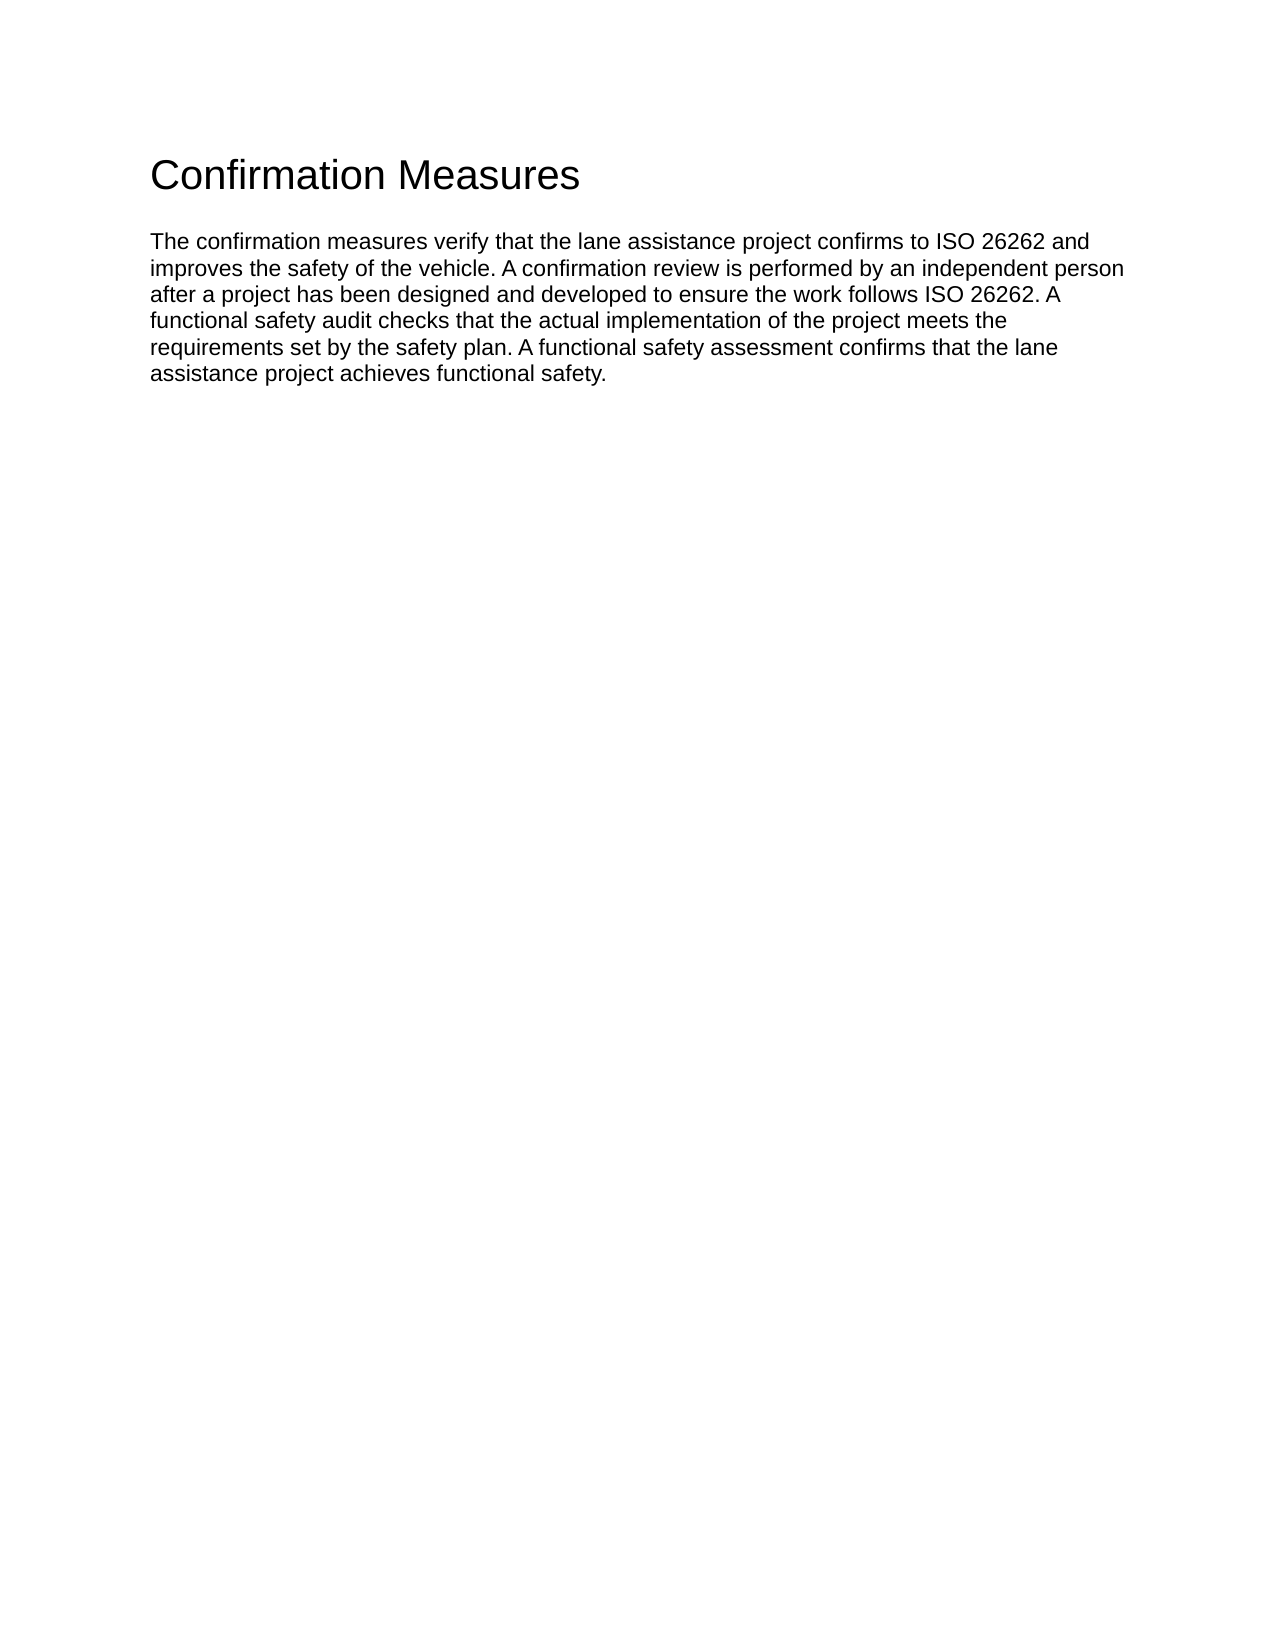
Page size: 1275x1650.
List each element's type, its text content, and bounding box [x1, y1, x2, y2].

text The confirmation measures verify that the lane assistance project confirms to ISO 26262 and improves the safety of the vehicle. A confirmation review is performed by an independent person after a project has been designed and developed to ensure the work follows ISO 26262. A functional safety audit checks that the actual implementation of the project meets the requirements set by the safety plan. A functional safety assessment confirms that the lane assistance project achieves functional safety. [150, 228, 1125, 386]
subtitle Confirmation Measures [150, 150, 1125, 198]
